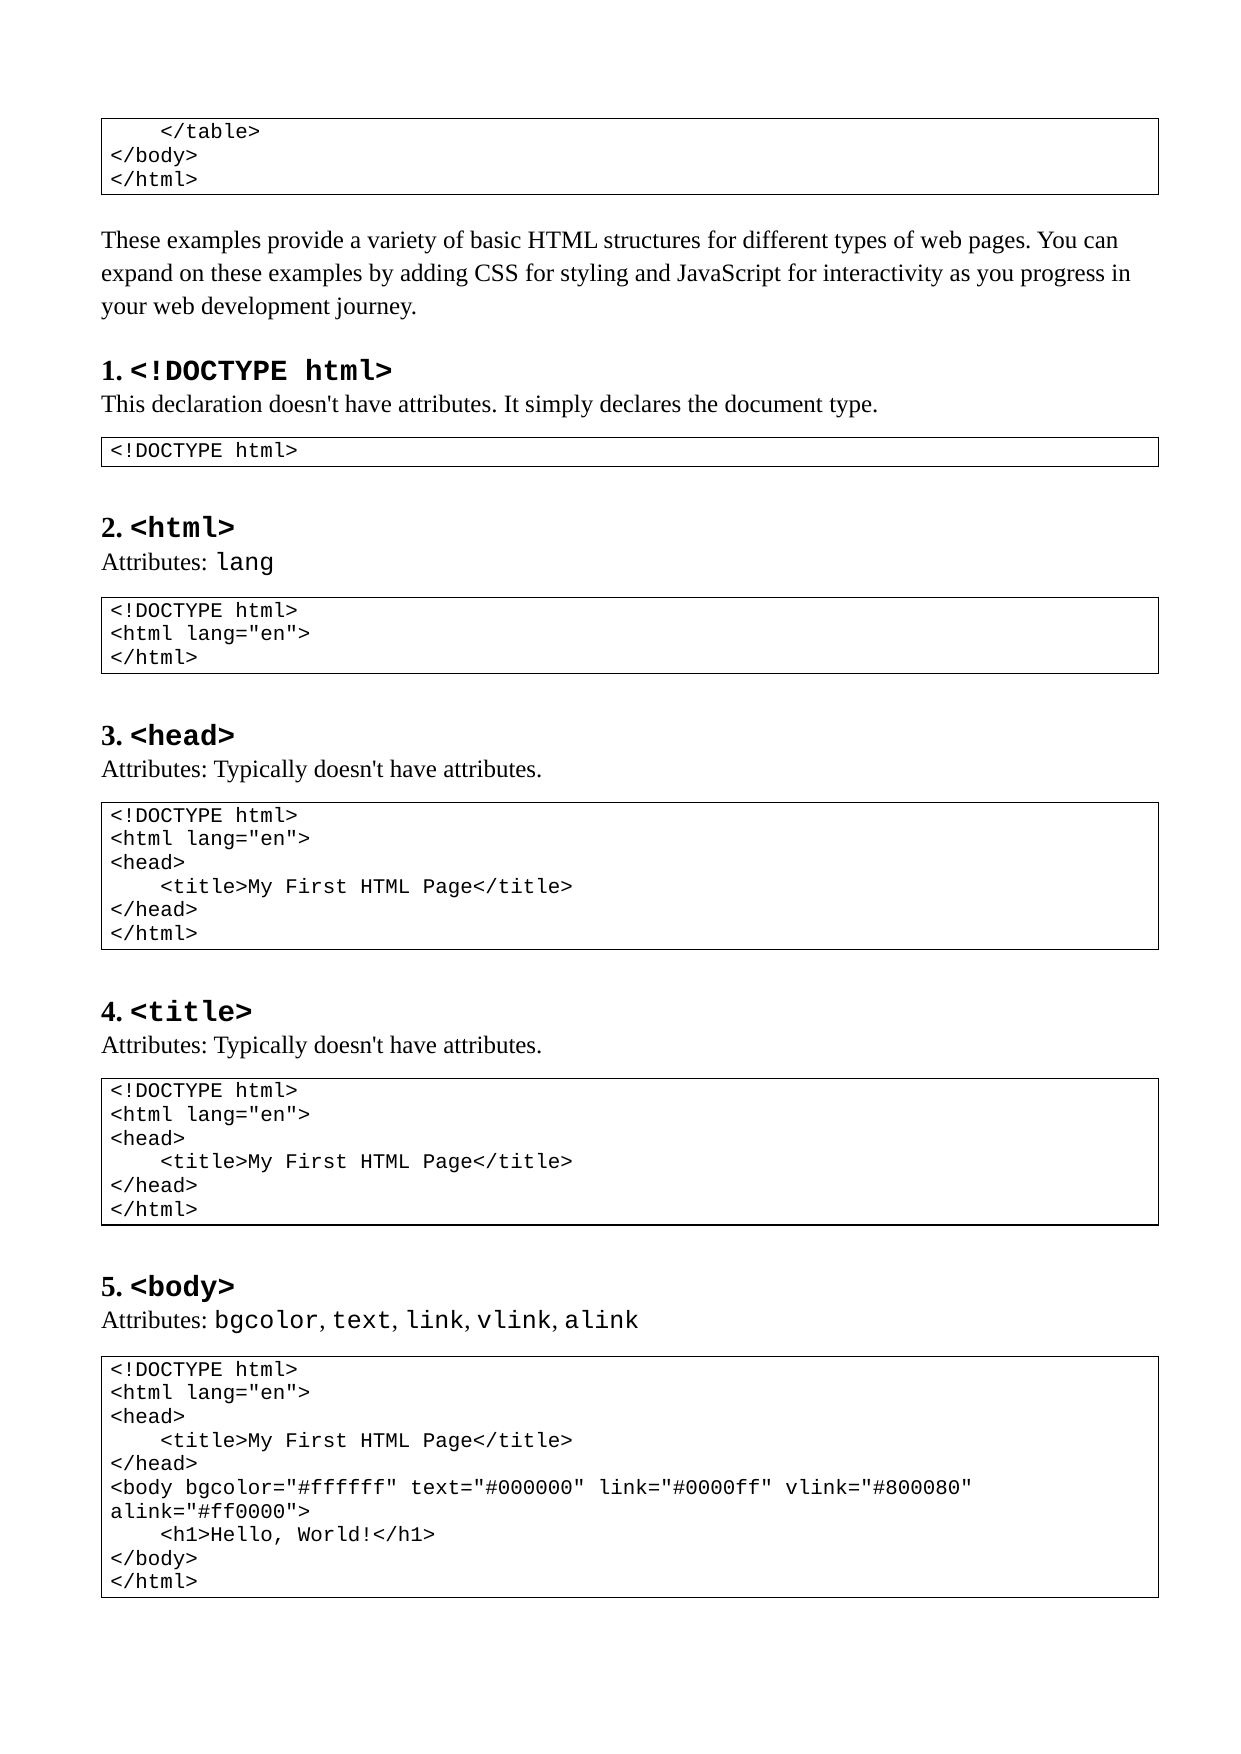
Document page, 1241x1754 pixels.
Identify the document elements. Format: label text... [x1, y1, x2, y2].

text </head> [102, 896, 1158, 920]
text </head> [102, 1172, 1158, 1196]
text <title>My First HTML Page</title> [102, 1427, 1158, 1450]
text </html> [102, 165, 1158, 194]
text <!DOCTYPE html> [102, 1357, 1158, 1379]
text <html lang="en"> [102, 620, 1158, 644]
text <!DOCTYPE html> [102, 803, 1158, 825]
text <!DOCTYPE html> [102, 438, 1158, 466]
text </head> [102, 1450, 1158, 1474]
text <!DOCTYPE html> [102, 598, 1158, 620]
text </body> [102, 142, 1158, 165]
subtitle 2. <html> [101, 511, 1159, 547]
text <body bgcolor="#ffffff" text="#000000" link="#0000ff" vlink="#800080" alink="#ff0000"> [102, 1474, 1158, 1521]
subtitle 1. <!DOCTYPE html> [101, 353, 1159, 389]
text <head> [102, 1125, 1158, 1148]
text Attributes: lang [101, 547, 1159, 577]
text Attributes: bgcolor, text, link, vlink, alink [101, 1306, 1159, 1336]
text These examples provide a variety of basic HTML structures for different types of web pages. You can expand on these examples by adding CSS for styling and JavaScript for interactivity as you progress in your web development journey. [101, 225, 1159, 319]
subtitle 4. <title> [101, 994, 1159, 1030]
text </body> [102, 1545, 1158, 1568]
subtitle 5. <body> [101, 1269, 1159, 1306]
text </table> [102, 119, 1158, 142]
text </html> [102, 920, 1158, 949]
text </html> [102, 1196, 1158, 1224]
text <h1>Hello, World!</h1> [102, 1521, 1158, 1545]
text </html> [102, 1568, 1158, 1597]
text </html> [102, 644, 1158, 673]
text <title>My First HTML Page</title> [102, 872, 1158, 896]
text <title>My First HTML Page</title> [102, 1148, 1158, 1172]
text Attributes: Typically doesn't have attributes. [101, 754, 1159, 783]
text <html lang="en"> [102, 825, 1158, 849]
text <head> [102, 1403, 1158, 1427]
text <html lang="en"> [102, 1379, 1158, 1403]
subtitle 3. <head> [101, 718, 1159, 754]
text This declaration doesn't have attributes. It simply declares the document type. [101, 389, 1159, 418]
text <head> [102, 849, 1158, 872]
text Attributes: Typically doesn't have attributes. [101, 1030, 1159, 1058]
text <!DOCTYPE html> [102, 1079, 1158, 1101]
text <html lang="en"> [102, 1101, 1158, 1125]
